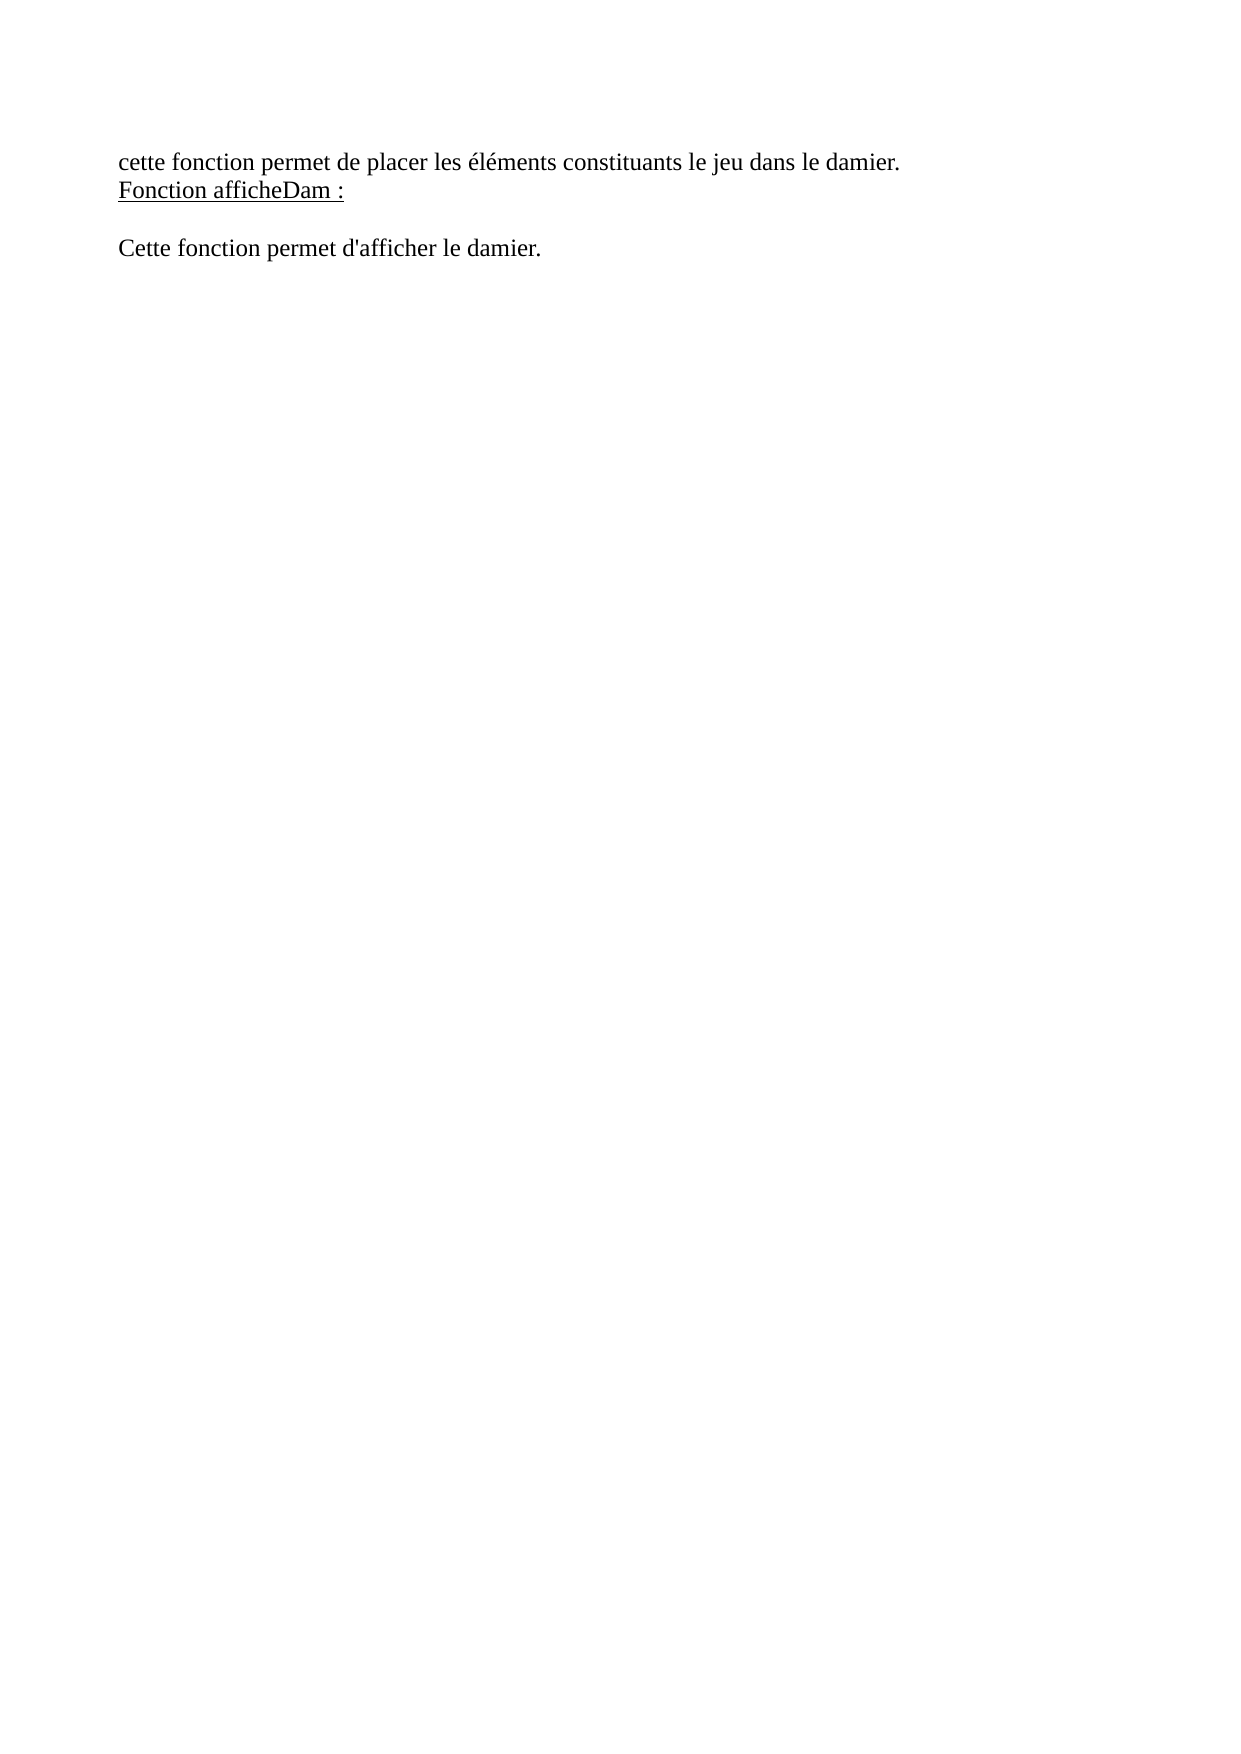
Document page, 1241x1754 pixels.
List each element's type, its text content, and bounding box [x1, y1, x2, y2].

text Cette fonction permet d'afficher le damier. [118, 233, 1122, 262]
text Fonction afficheDam : [118, 176, 1122, 204]
text cette fonction permet de placer les éléments constituants le jeu dans le damier. [118, 147, 1122, 176]
